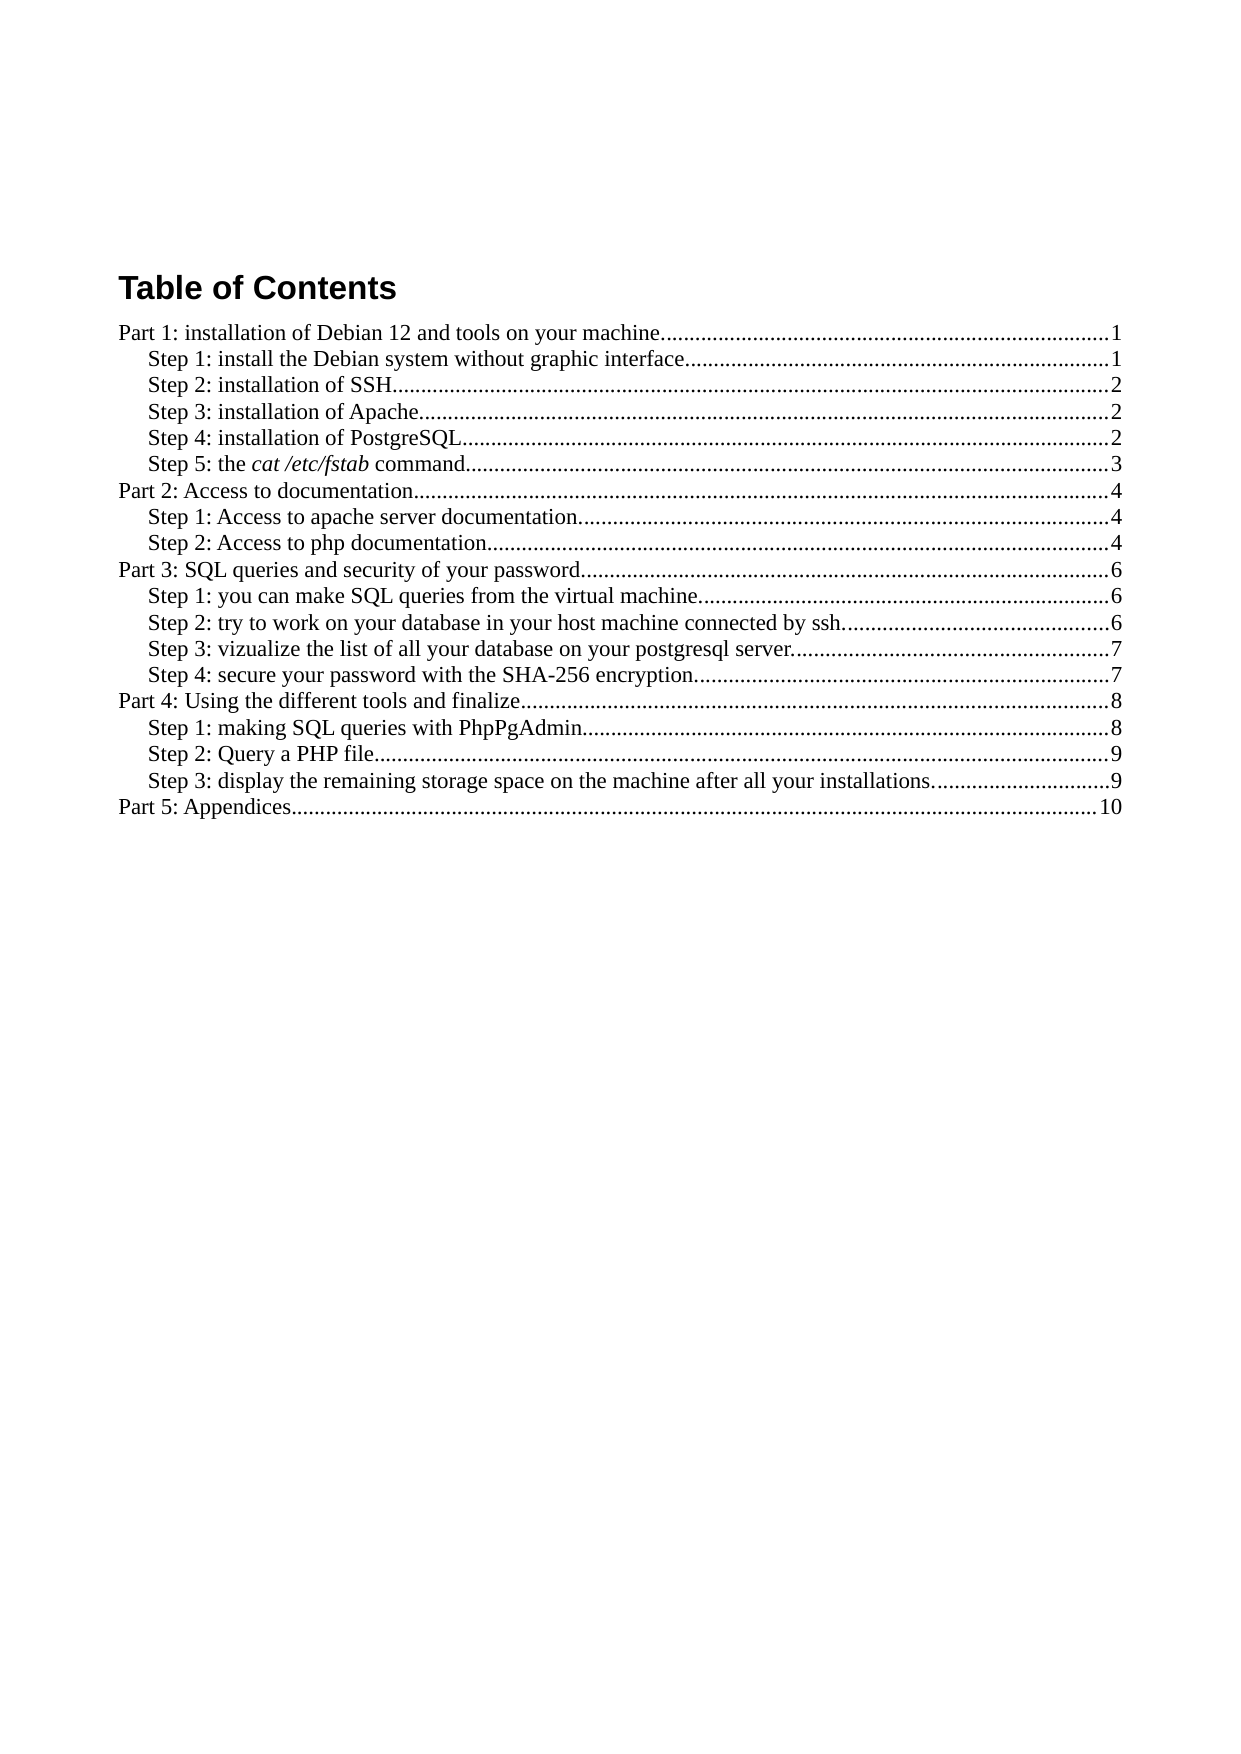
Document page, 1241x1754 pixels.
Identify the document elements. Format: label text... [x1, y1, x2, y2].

text Step 3: vizualize the list of all your database on your postgresql server. 7 [148, 635, 1122, 661]
text Step 1: Access to apache server documentation. 4 [148, 503, 1122, 529]
text Step 5: the cat /etc/fstab command. 3 [148, 450, 1122, 477]
text Part 5: Appendices 10 [118, 793, 1122, 819]
text Step 2: Query a PHP file. 9 [148, 740, 1122, 767]
text Part 4: Using the different tools and finalize 8 [118, 688, 1122, 714]
text Step 1: install the Debian system without graphic interface. 1 [148, 345, 1122, 371]
text Step 2: installation of SSH. 2 [148, 371, 1122, 398]
text Step 1: you can make SQL queries from the virtual machine. 6 [148, 582, 1122, 608]
text Step 4: installation of PostgreSQL. 2 [148, 424, 1122, 450]
text Step 2: Access to php documentation. 4 [148, 529, 1122, 556]
text Step 2: try to work on your database in your host machine connected by ssh. 6 [148, 608, 1122, 635]
text Step 4: secure your password with the SHA-256 encryption. 7 [148, 661, 1122, 688]
text Step 3: display the remaining storage space on the machine after all your installations. 9 [148, 767, 1122, 793]
text Part 1: installation of Debian 12 and tools on your machine. 1 [118, 319, 1122, 345]
text Part 3: SQL queries and security of your password. 6 [118, 556, 1122, 582]
subtitle Table of Contents [118, 268, 1122, 306]
text Step 1: making SQL queries with PhpPgAdmin. 8 [148, 714, 1122, 740]
text Part 2: Access to documentation 4 [118, 477, 1122, 503]
text Step 3: installation of Apache. 2 [148, 398, 1122, 424]
